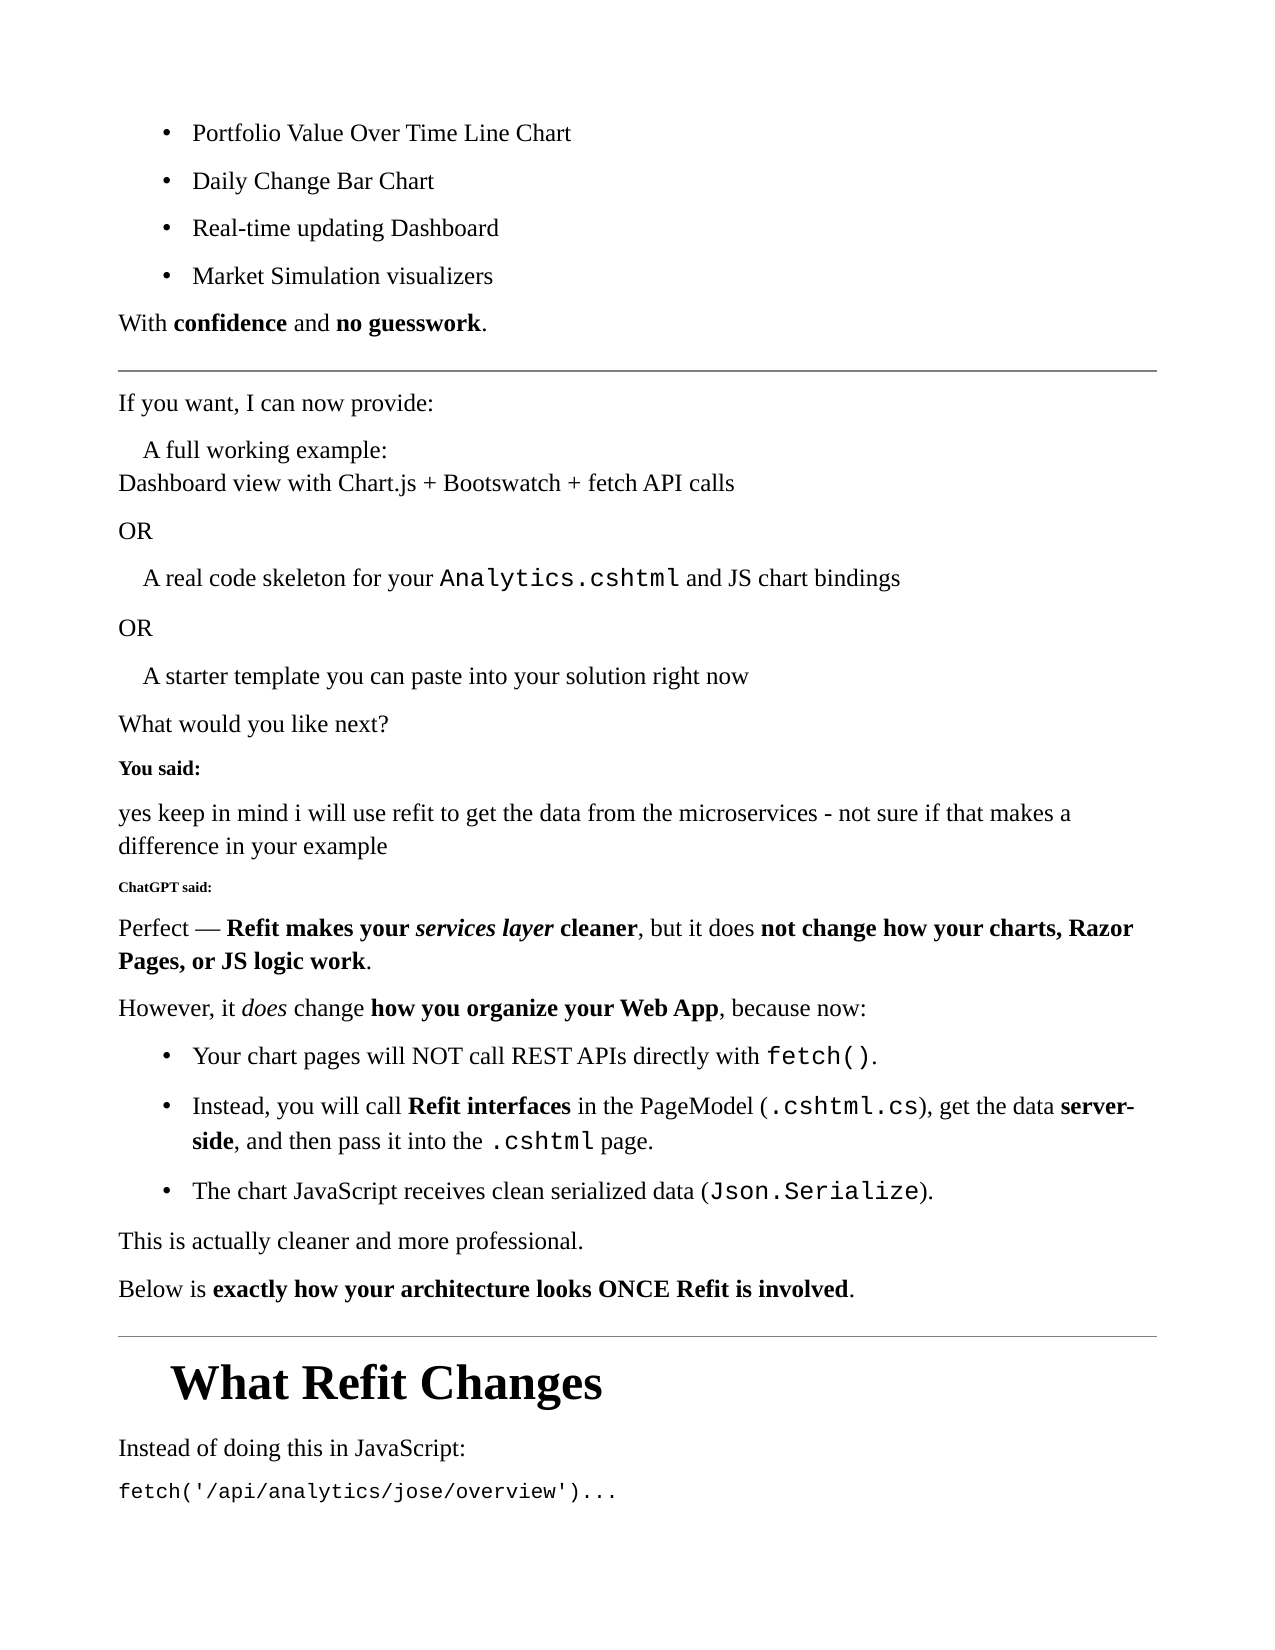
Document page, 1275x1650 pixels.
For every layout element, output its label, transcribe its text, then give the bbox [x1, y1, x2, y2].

text However, it does change how you organize your Web App, because now: [118, 993, 1157, 1022]
text If you want, I can now provide: [118, 388, 1157, 416]
list Market Simulation visualizers [162, 261, 1157, 290]
text This is actually cleaner and more professional. [118, 1226, 1157, 1255]
text ✅ A real code skeleton for your Analytics.cshtml and JS chart bindings [118, 563, 1157, 594]
text ✅ A full working example: Dashboard view with Chart.js + Bootswatch + fetch API calls [118, 435, 1157, 497]
subtitle You said: [118, 756, 1157, 780]
text OR [118, 516, 1157, 544]
subtitle ChatGPT said: [118, 879, 1157, 896]
text Instead of doing this in JavaScript: [118, 1433, 1157, 1462]
text yes keep in mind i will use refit to get the data from the microservices - not sure if that makes a difference in your example [118, 798, 1157, 860]
list The chart JavaScript receives clean serialized data (Json.Serialize). [162, 1176, 1157, 1207]
list Portfolio Value Over Time Line Chart [162, 118, 1157, 147]
text What would you like next? [118, 709, 1157, 737]
list Daily Change Bar Chart [162, 166, 1157, 194]
text Perfect — Refit makes your services layer cleaner, but it does not change how your charts, Razor Pages, or JS logic work. [118, 913, 1157, 975]
list Your chart pages will NOT call REST APIs directly with fetch(). [162, 1041, 1157, 1072]
text ✅ A starter template you can paste into your solution right now [118, 661, 1157, 690]
list Instead, you will call Refit interfaces in the PageModel (.cshtml.cs), get the data server-side, and then pass it into the .cshtml page. [162, 1091, 1157, 1157]
text fetch('/api/analytics/jose/overview')... [118, 1481, 1157, 1505]
text OR [118, 613, 1157, 642]
text Below is exactly how your architecture looks ONCE Refit is involved. [118, 1274, 1157, 1303]
list Real-time updating Dashboard [162, 213, 1157, 242]
text With confidence and no guesswork. [118, 308, 1157, 337]
subtitle ✅ What Refit Changes [118, 1353, 1157, 1410]
